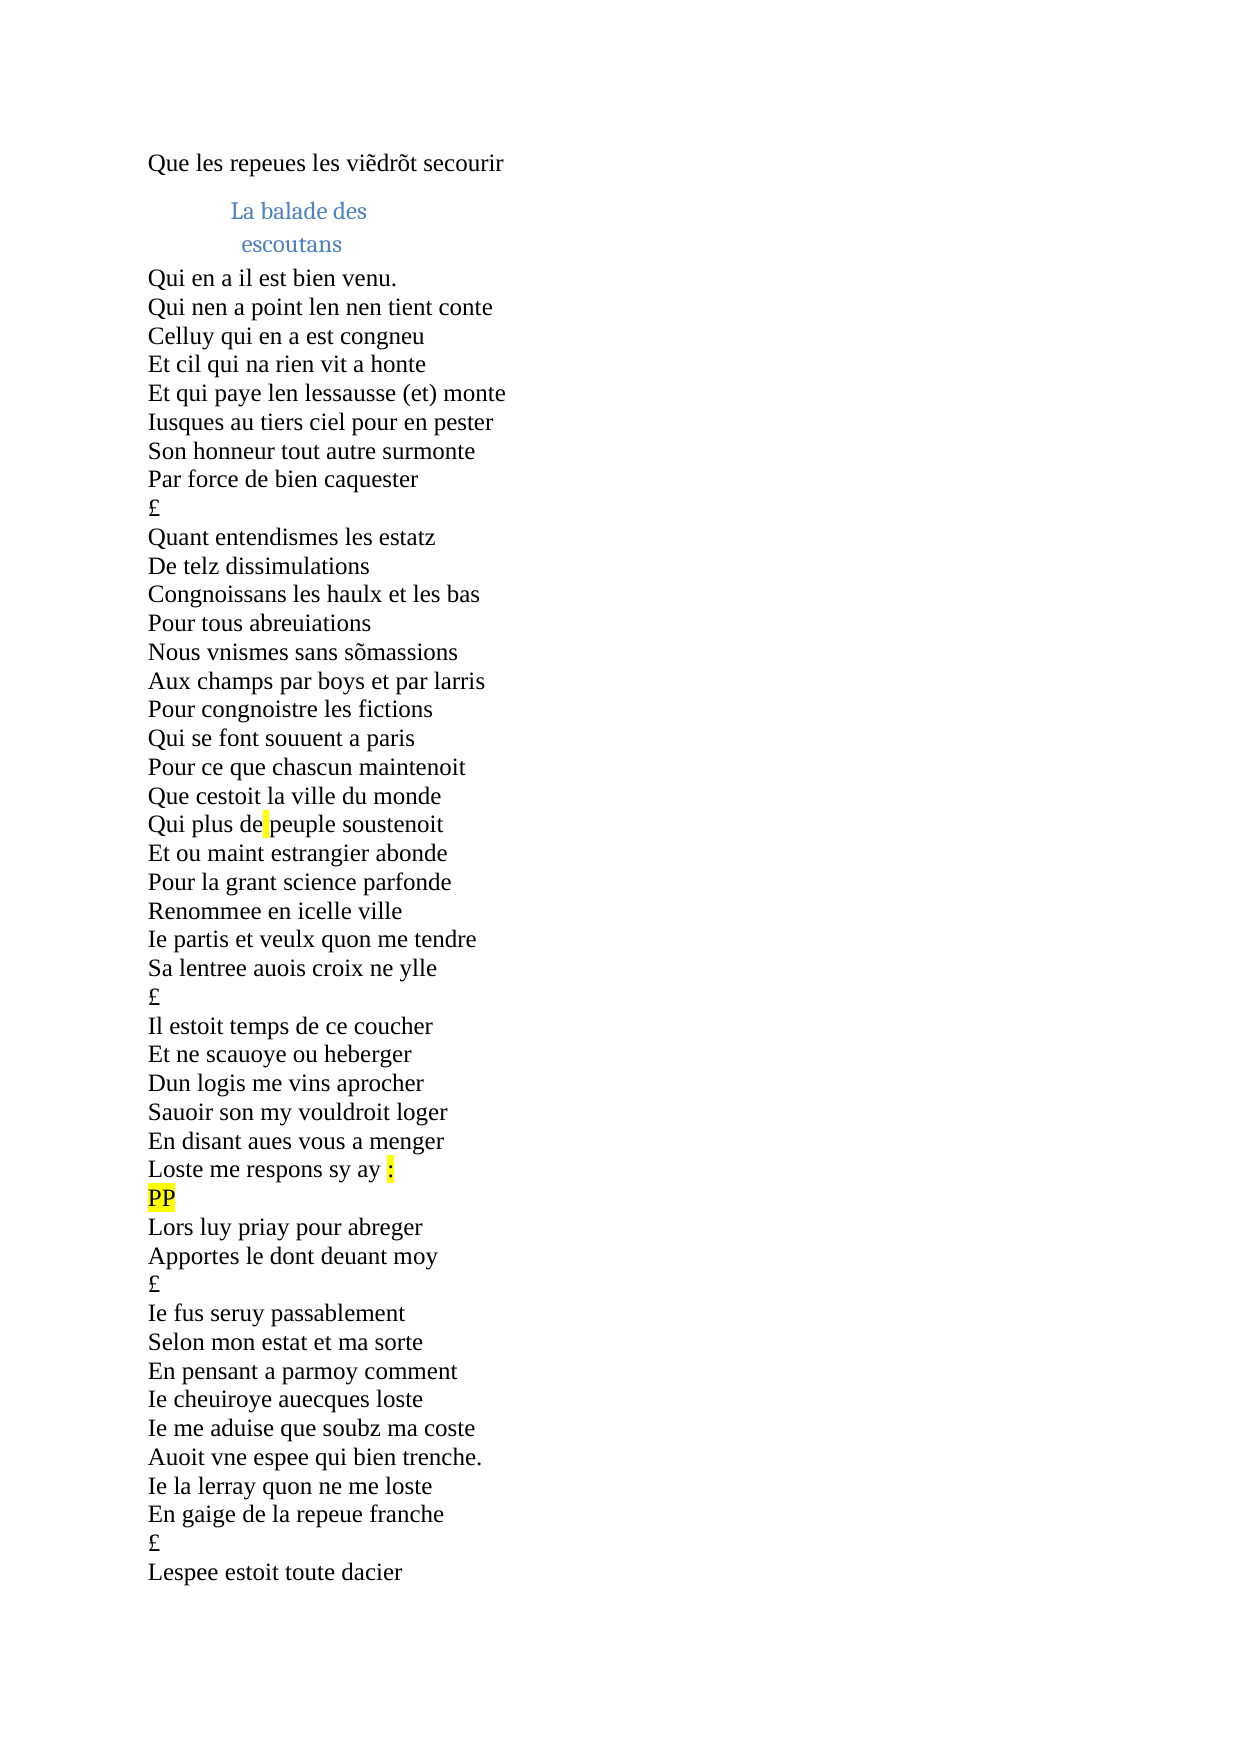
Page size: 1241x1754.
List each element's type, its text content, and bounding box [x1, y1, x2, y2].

text PP [148, 1183, 1093, 1212]
text Il estoit temps de ce coucher [148, 1011, 1093, 1039]
text Nous vnismes sans sõmassions [148, 637, 1093, 666]
text Ie cheuiroye auecques loste [148, 1384, 1093, 1413]
text Pour tous abreuiations [148, 608, 1093, 637]
text Iusques au tiers ciel pour en pester [148, 407, 1093, 436]
text Son honneur tout autre surmonte [148, 436, 1093, 464]
text Sa lentree auois croix ne ylle [148, 953, 1093, 982]
text Qui nen a point len nen tient conte [148, 292, 1093, 321]
text Pour congnoistre les fictions [148, 694, 1093, 723]
text Qui se font souuent a paris [148, 723, 1093, 752]
text Que cestoit la ville du monde [148, 781, 1093, 809]
text Qui plus de peuple soustenoit [148, 809, 1093, 838]
subtitle La balade des escoutans [148, 197, 1093, 259]
text Auoit vne espee qui bien trenche. [148, 1442, 1093, 1471]
text Pour la grant science parfonde [148, 867, 1093, 896]
text Et qui paye len lessausse (et) monte [148, 378, 1093, 407]
text Celluy qui en a est congneu [148, 321, 1093, 349]
text Et ne scauoye ou heberger [148, 1039, 1093, 1068]
text En gaige de la repeue franche [148, 1499, 1093, 1528]
text Dun logis me vins aprocher [148, 1068, 1093, 1097]
text Et cil qui na rien vit a honte [148, 349, 1093, 378]
text £ [148, 982, 1093, 1011]
text En pensant a parmoy comment [148, 1356, 1093, 1384]
text Par force de bien caquester [148, 464, 1093, 493]
text Sauoir son my vouldroit loger [148, 1097, 1093, 1126]
text Loste me respons sy ay : [148, 1154, 1093, 1183]
text Ie fus seruy passablement [148, 1298, 1093, 1327]
text Quant entendismes les estatz [148, 522, 1093, 551]
text Ie me aduise que soubz ma coste [148, 1413, 1093, 1442]
text Que les repeues les viẽdrõt secourir [148, 148, 1093, 176]
text £ [148, 1528, 1093, 1557]
text Ie partis et veulx quon me tendre [148, 924, 1093, 953]
text Lespee estoit toute dacier [148, 1557, 1093, 1586]
text £ [148, 1269, 1093, 1298]
text Renommee en icelle ville [148, 896, 1093, 924]
text Congnoissans les haulx et les bas [148, 579, 1093, 608]
text Selon mon estat et ma sorte [148, 1327, 1093, 1356]
text Et ou maint estrangier abonde [148, 838, 1093, 867]
text De telz dissimulations [148, 551, 1093, 579]
text Lors luy priay pour abreger [148, 1212, 1093, 1241]
text Ie la lerray quon ne me loste [148, 1471, 1093, 1499]
text En disant aues vous a menger [148, 1126, 1093, 1154]
text Pour ce que chascun maintenoit [148, 752, 1093, 781]
text £ [148, 493, 1093, 522]
text Aux champs par boys et par larris [148, 666, 1093, 694]
text Qui en a il est bien venu. [148, 263, 1093, 292]
text Apportes le dont deuant moy [148, 1241, 1093, 1269]
